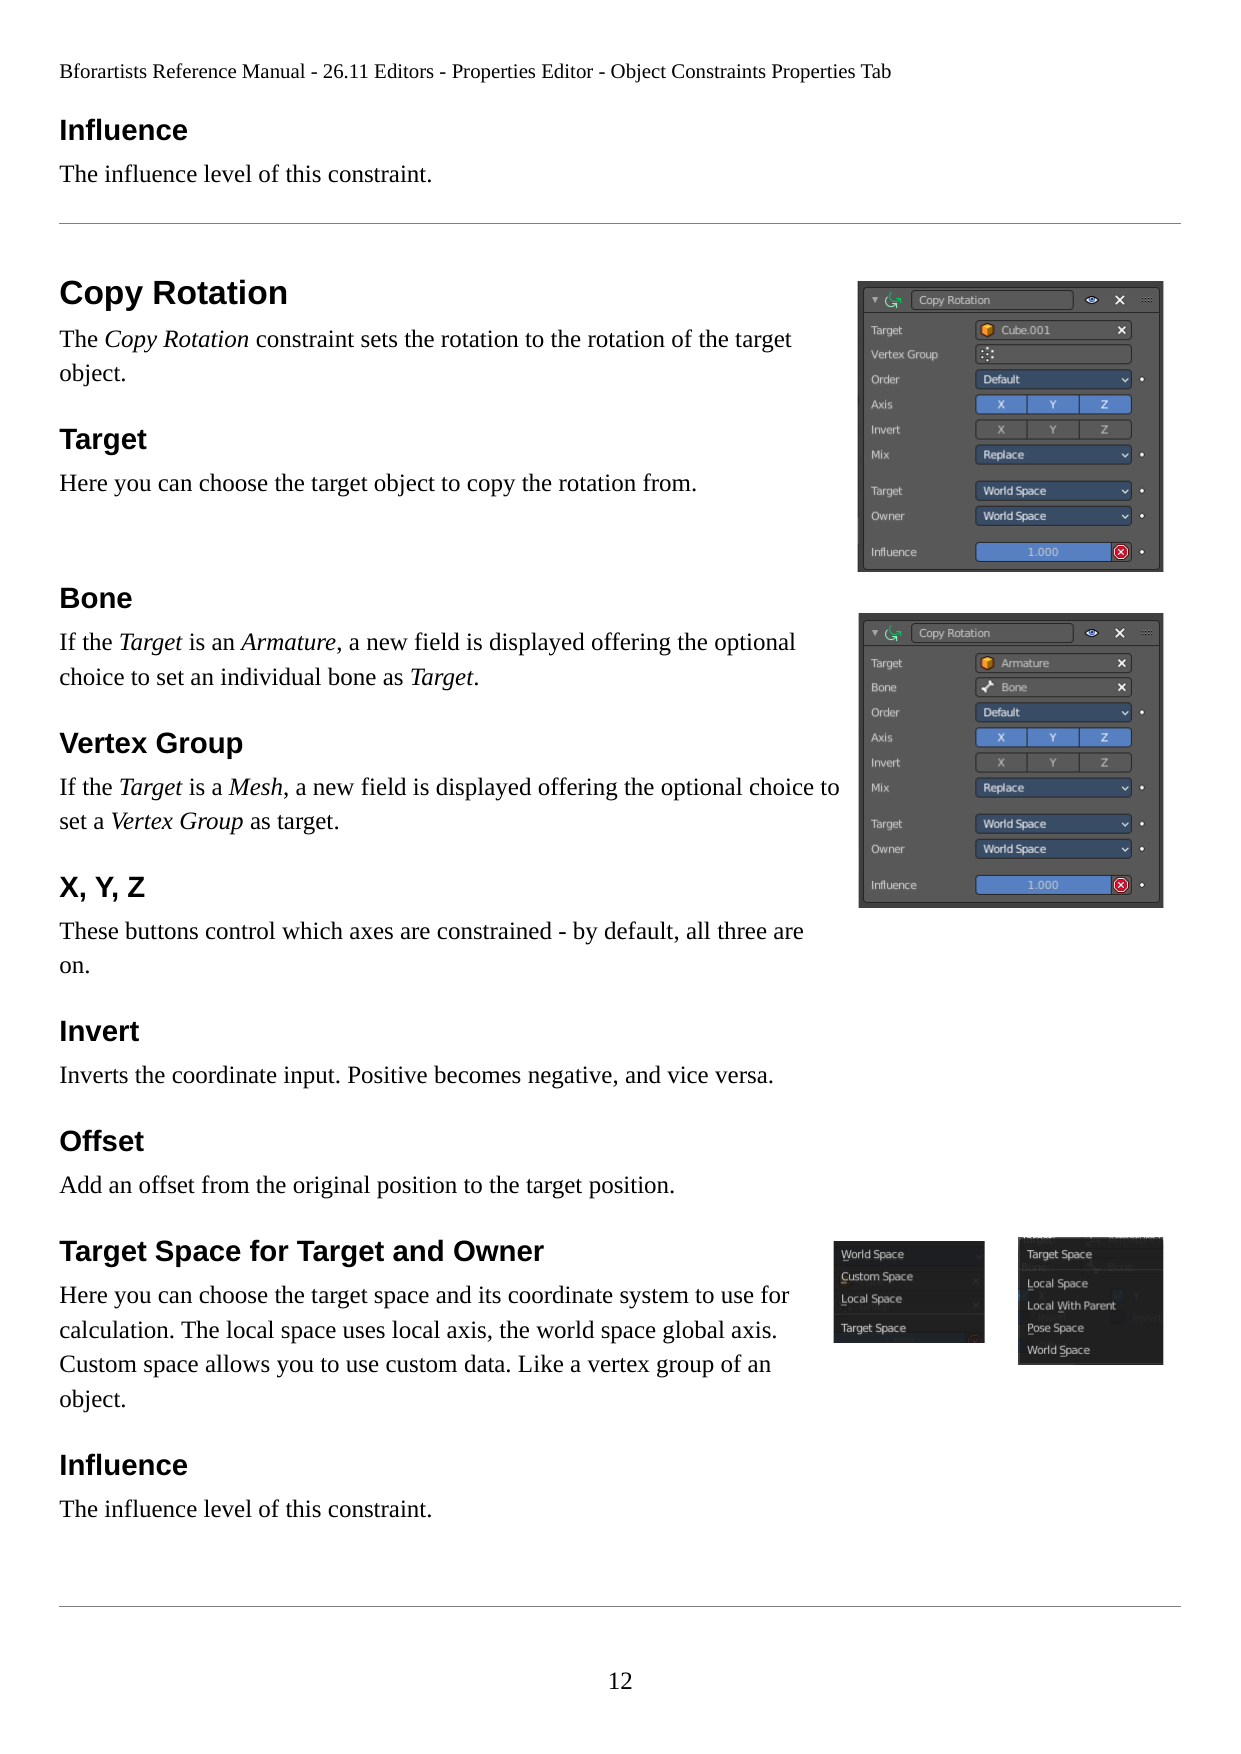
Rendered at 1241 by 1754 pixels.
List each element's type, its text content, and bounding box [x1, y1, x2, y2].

text The influence level of this constraint. [59, 159, 1181, 188]
subtitle Influence [59, 113, 1181, 146]
subtitle Target Space for Target and Owner [59, 1234, 1181, 1268]
subtitle [1164, 870, 1181, 904]
subtitle Influence [59, 1447, 1181, 1481]
picture [1018, 1237, 1164, 1365]
picture [858, 613, 1164, 908]
subtitle Offset [59, 1124, 1181, 1158]
text The influence level of this constraint. [59, 1494, 1181, 1522]
subtitle Invert [59, 1014, 1181, 1048]
subtitle Bone [59, 581, 1181, 615]
text Inverts the coordinate input. Positive becomes negative, and vice versa. [59, 1061, 1181, 1089]
text If the Target is a Mesh, a new field is displayed offering the optional choice to set a Vertex Group as target. [59, 772, 858, 835]
picture [833, 1241, 985, 1343]
text Add an offset from the original position to the target position. [59, 1170, 1181, 1199]
subtitle Vertex Group [59, 726, 858, 759]
text These buttons control which axes are constrained - by default, all three are on. [59, 916, 1181, 979]
text Here you can choose the target space and its coordinate system to use for calculation. The local space uses local axis, the world space global axis. Custom space allows you to use custom data. Like a vertex group of an object. [59, 1280, 1181, 1412]
text If the Target is an Armature, a new field is displayed offering the optional choice to set an individual bone as Target. [59, 627, 858, 691]
subtitle Copy Rotation [59, 273, 1181, 312]
picture [857, 281, 1164, 572]
subtitle Target [59, 422, 857, 456]
subtitle X, Y, Z [59, 870, 858, 904]
text Here you can choose the target object to copy the rotation from. [59, 468, 857, 497]
subtitle [1164, 422, 1181, 456]
subtitle [1164, 726, 1181, 759]
text The Copy Rotation constraint sets the rotation to the rotation of the target object. [59, 324, 857, 387]
